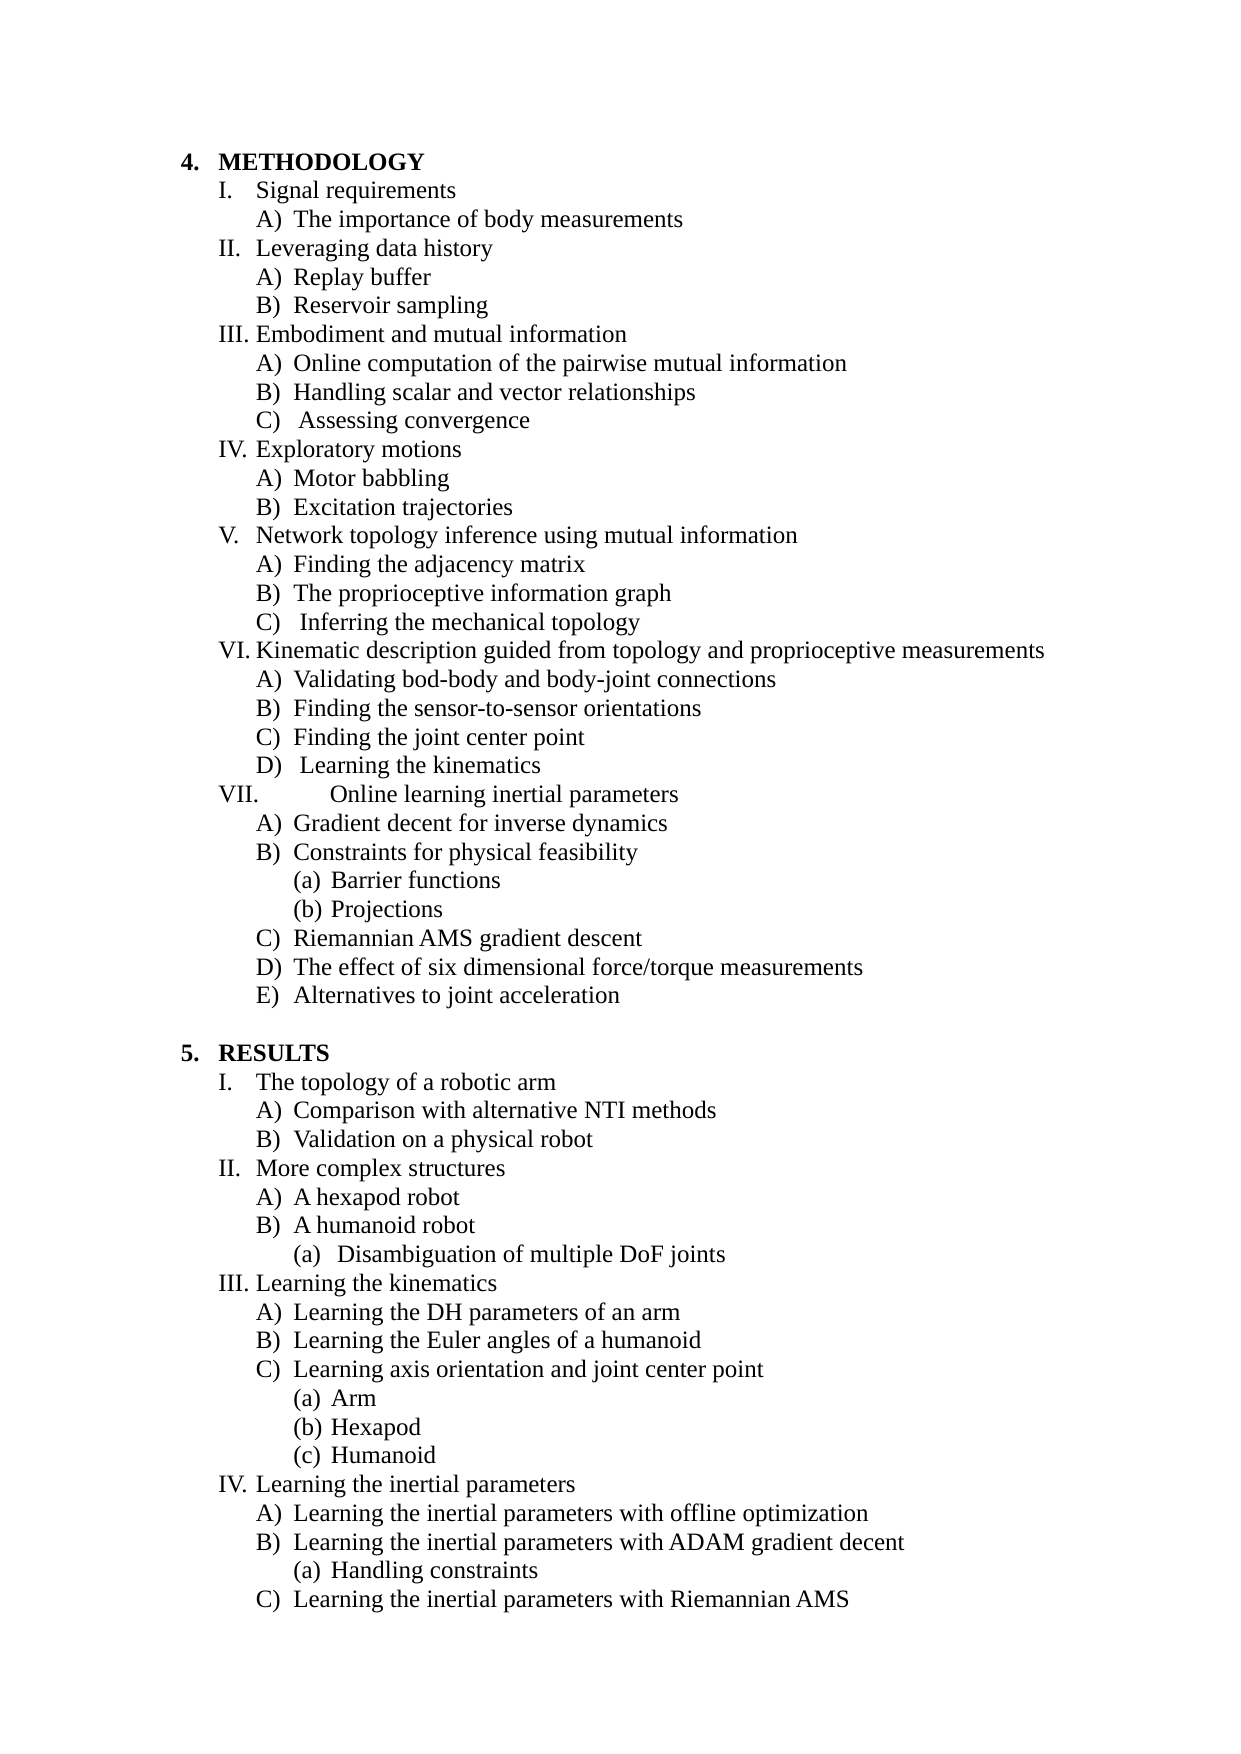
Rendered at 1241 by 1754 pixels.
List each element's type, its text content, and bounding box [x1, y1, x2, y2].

list Online learning inertial parameters [218, 779, 1122, 808]
list Validation on a physical robot [256, 1124, 1122, 1153]
list RESULTS [181, 1038, 1122, 1067]
list Learning the Euler angles of a humanoid [256, 1326, 1122, 1354]
list Handling scalar and vector relationships [256, 377, 1122, 406]
list Finding the adjacency matrix [256, 549, 1122, 578]
list Embodiment and mutual information [218, 319, 1122, 348]
list Replay buffer [256, 262, 1122, 291]
list Learning the inertial parameters with Riemannian AMS [256, 1584, 1122, 1613]
list Handling constraints [293, 1556, 1122, 1584]
list Hexapod [293, 1412, 1122, 1441]
list Reservoir sampling [256, 291, 1122, 319]
list Disambiguation of multiple DoF joints [293, 1239, 1122, 1268]
list Arm [293, 1383, 1122, 1412]
list Barrier functions [293, 866, 1122, 894]
list Riemannian AMS gradient descent [256, 923, 1122, 952]
list The importance of body measurements [256, 204, 1122, 233]
list Constraints for physical feasibility [256, 837, 1122, 866]
list Learning the inertial parameters with ADAM gradient decent [256, 1527, 1122, 1556]
list Excitation trajectories [256, 492, 1122, 521]
list A hexapod robot [256, 1182, 1122, 1211]
list Alternatives to joint acceleration [256, 981, 1122, 1009]
list Comparison with alternative NTI methods [256, 1096, 1122, 1124]
list Learning the kinematics [218, 1268, 1122, 1297]
list Gradient decent for inverse dynamics [256, 808, 1122, 837]
list Finding the joint center point [256, 722, 1122, 751]
list Leveraging data history [218, 233, 1122, 262]
list Inferring the mechanical topology [256, 607, 1122, 636]
list Finding the sensor-to-sensor orientations [256, 693, 1122, 722]
list Projections [293, 894, 1122, 923]
list Learning axis orientation and joint center point [256, 1354, 1122, 1383]
list METHODOLOGY [181, 147, 1122, 176]
list Kinematic description guided from topology and proprioceptive measurements [218, 636, 1122, 664]
list Learning the inertial parameters [218, 1469, 1122, 1498]
list Learning the kinematics [256, 751, 1122, 779]
list Online computation of the pairwise mutual information [256, 348, 1122, 377]
list Validating bod-body and body-joint connections [256, 664, 1122, 693]
list Network topology inference using mutual information [218, 521, 1122, 549]
list A humanoid robot [256, 1211, 1122, 1239]
list Signal requirements [218, 176, 1122, 204]
list The proprioceptive information graph [256, 578, 1122, 607]
list Motor babbling [256, 463, 1122, 492]
list More complex structures [218, 1153, 1122, 1182]
list Exploratory motions [218, 434, 1122, 463]
list The topology of a robotic arm [218, 1067, 1122, 1096]
list Learning the DH parameters of an arm [256, 1297, 1122, 1326]
list Learning the inertial parameters with offline optimization [256, 1498, 1122, 1527]
list Assessing convergence [256, 406, 1122, 434]
list The effect of six dimensional force/torque measurements [256, 952, 1122, 981]
list Humanoid [293, 1441, 1122, 1469]
